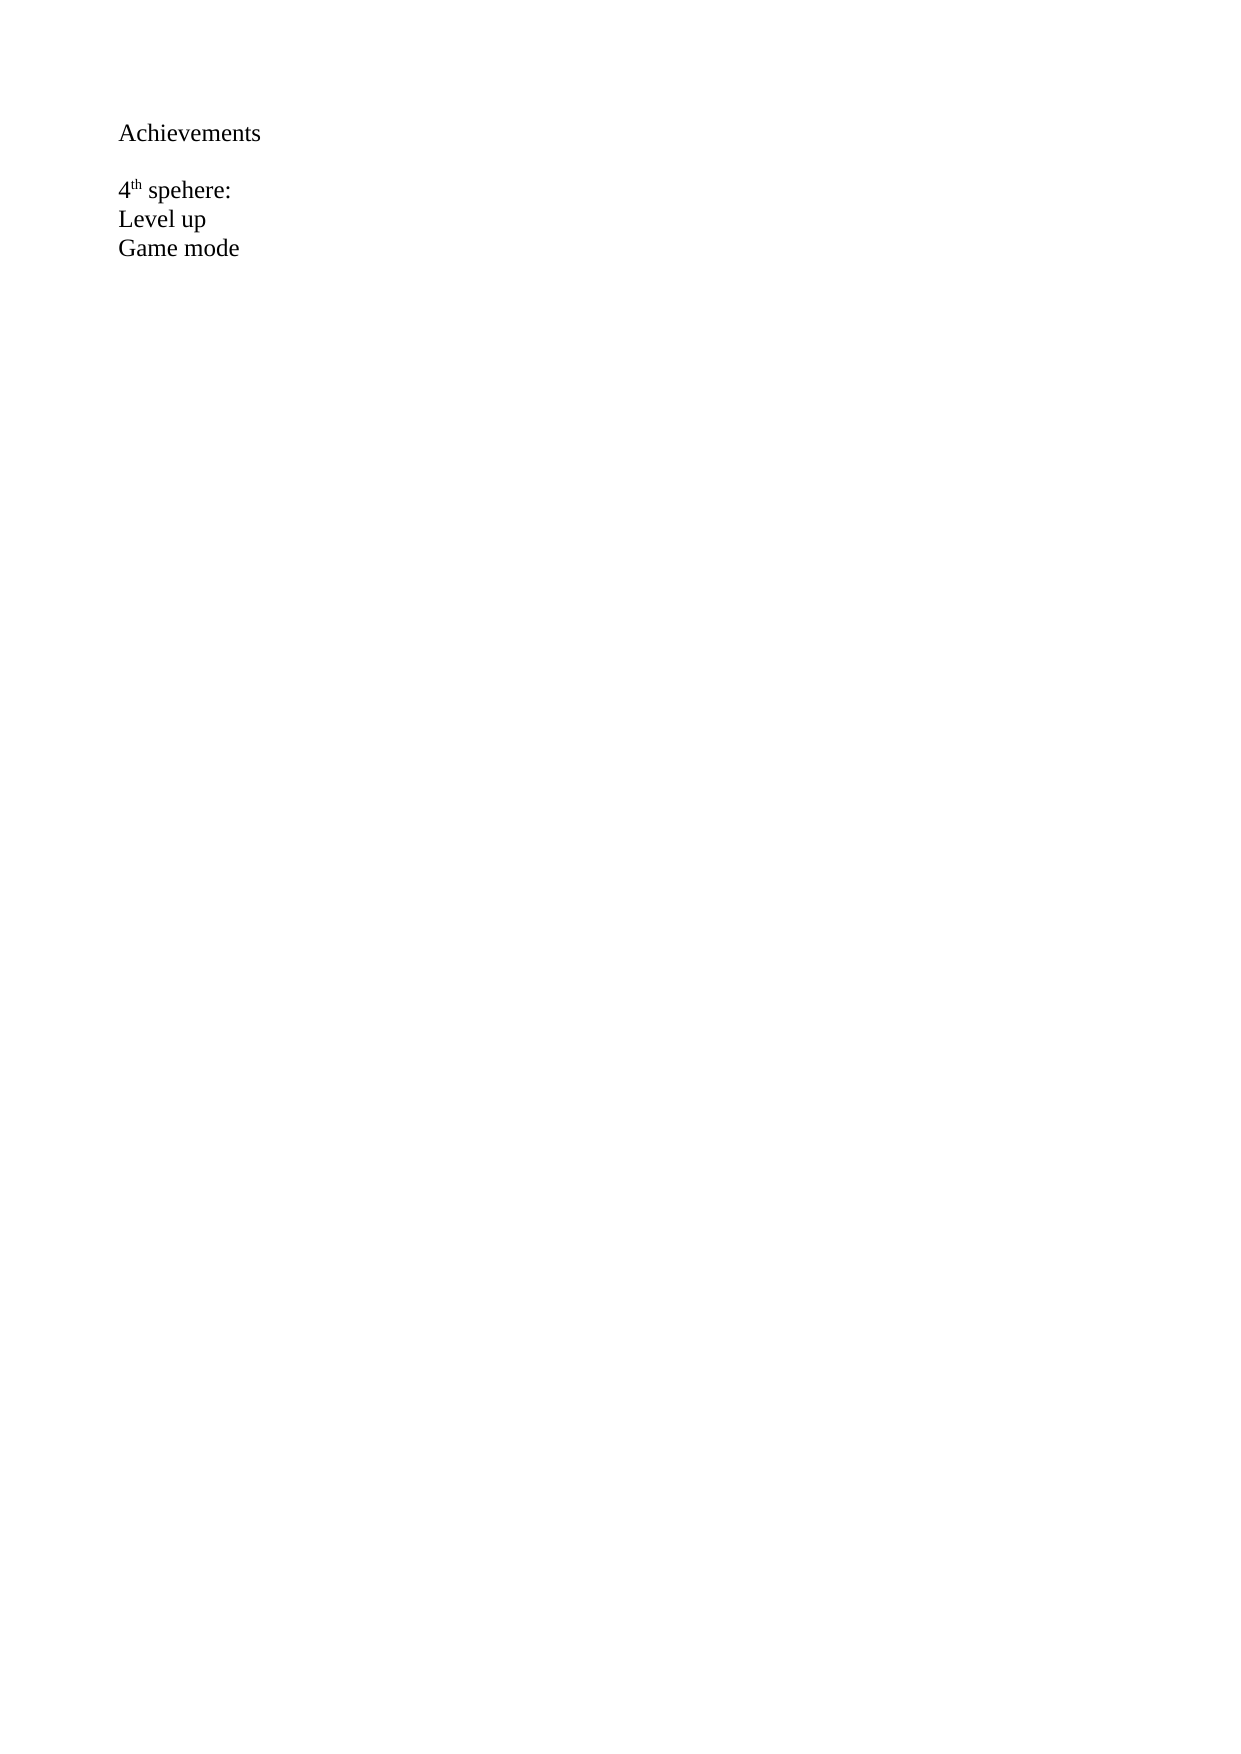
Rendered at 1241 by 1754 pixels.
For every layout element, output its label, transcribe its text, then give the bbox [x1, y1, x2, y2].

text 4th spehere: [118, 176, 1122, 204]
text Achievements [118, 118, 1122, 147]
text Level up [118, 204, 1122, 233]
text Game mode [118, 233, 1122, 262]
